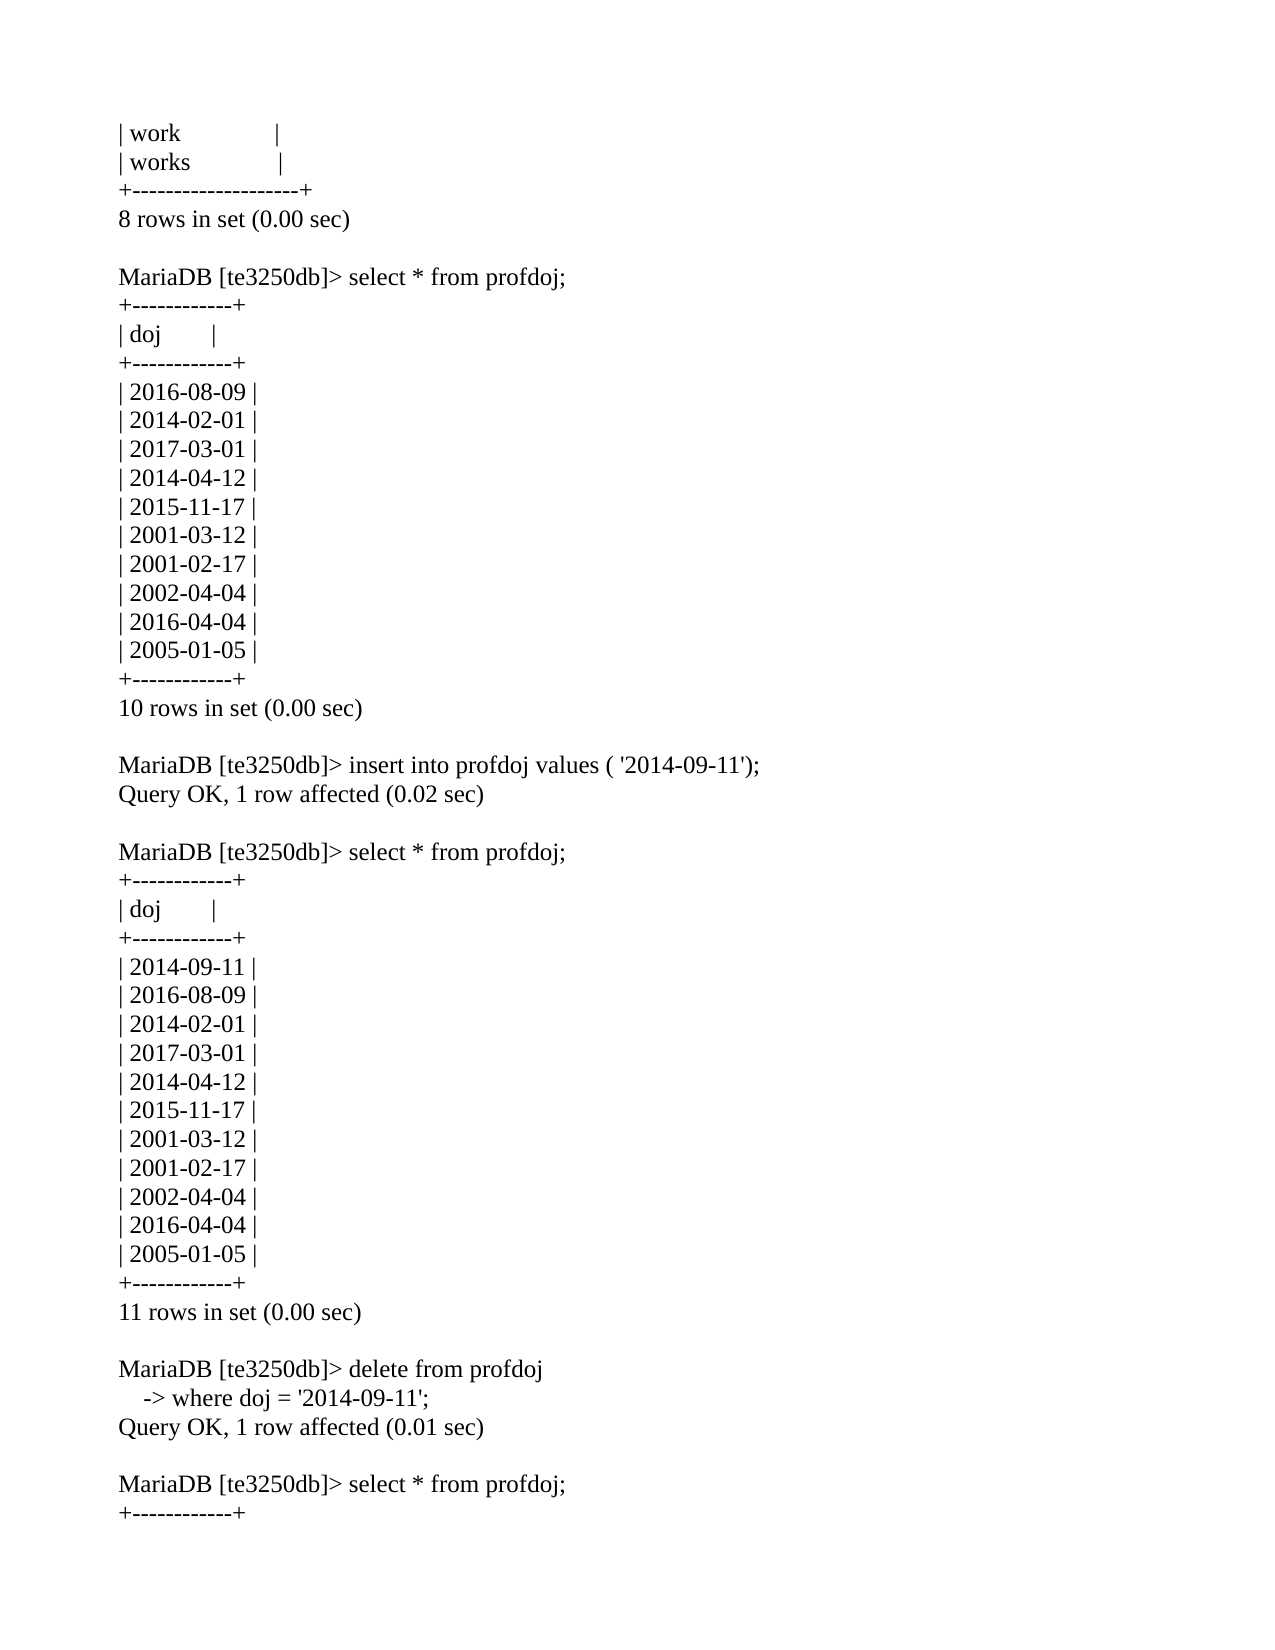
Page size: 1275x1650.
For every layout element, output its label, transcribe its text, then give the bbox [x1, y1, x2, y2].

text Query OK, 1 row affected (0.02 sec) [118, 779, 1157, 808]
text | 2001-02-17 | [118, 549, 1157, 578]
text +------------+ [118, 1498, 1157, 1527]
text 11 rows in set (0.00 sec) [118, 1297, 1157, 1326]
text | 2016-08-09 | [118, 377, 1157, 406]
text | 2017-03-01 | [118, 1038, 1157, 1067]
text | 2014-02-01 | [118, 406, 1157, 434]
text | work | [118, 118, 1157, 147]
text | 2001-03-12 | [118, 1124, 1157, 1153]
text | 2017-03-01 | [118, 434, 1157, 463]
text | works | [118, 147, 1157, 176]
text | 2001-03-12 | [118, 521, 1157, 549]
text | 2002-04-04 | [118, 1182, 1157, 1211]
text | 2001-02-17 | [118, 1153, 1157, 1182]
text -> where doj = '2014-09-11'; [118, 1383, 1157, 1412]
text | doj | [118, 319, 1157, 348]
text | 2002-04-04 | [118, 578, 1157, 607]
text MariaDB [te3250db]> select * from profdoj; [118, 837, 1157, 866]
text Query OK, 1 row affected (0.01 sec) [118, 1412, 1157, 1441]
text +------------+ [118, 923, 1157, 952]
text | 2014-04-12 | [118, 1067, 1157, 1096]
text | 2016-08-09 | [118, 981, 1157, 1009]
text +------------+ [118, 348, 1157, 377]
text | 2015-11-17 | [118, 492, 1157, 521]
text | 2014-02-01 | [118, 1009, 1157, 1038]
text MariaDB [te3250db]> select * from profdoj; [118, 262, 1157, 291]
text MariaDB [te3250db]> select * from profdoj; [118, 1469, 1157, 1498]
text +--------------------+ [118, 176, 1157, 204]
text +------------+ [118, 866, 1157, 894]
text | 2014-04-12 | [118, 463, 1157, 492]
text | 2005-01-05 | [118, 636, 1157, 664]
text +------------+ [118, 291, 1157, 319]
text | 2005-01-05 | [118, 1239, 1157, 1268]
text | doj | [118, 894, 1157, 923]
text 10 rows in set (0.00 sec) [118, 693, 1157, 722]
text MariaDB [te3250db]> insert into profdoj values ( '2014-09-11'); [118, 751, 1157, 779]
text MariaDB [te3250db]> delete from profdoj [118, 1354, 1157, 1383]
text | 2015-11-17 | [118, 1096, 1157, 1124]
text | 2016-04-04 | [118, 1211, 1157, 1239]
text 8 rows in set (0.00 sec) [118, 204, 1157, 233]
text | 2014-09-11 | [118, 952, 1157, 981]
text +------------+ [118, 1268, 1157, 1297]
text | 2016-04-04 | [118, 607, 1157, 636]
text +------------+ [118, 664, 1157, 693]
